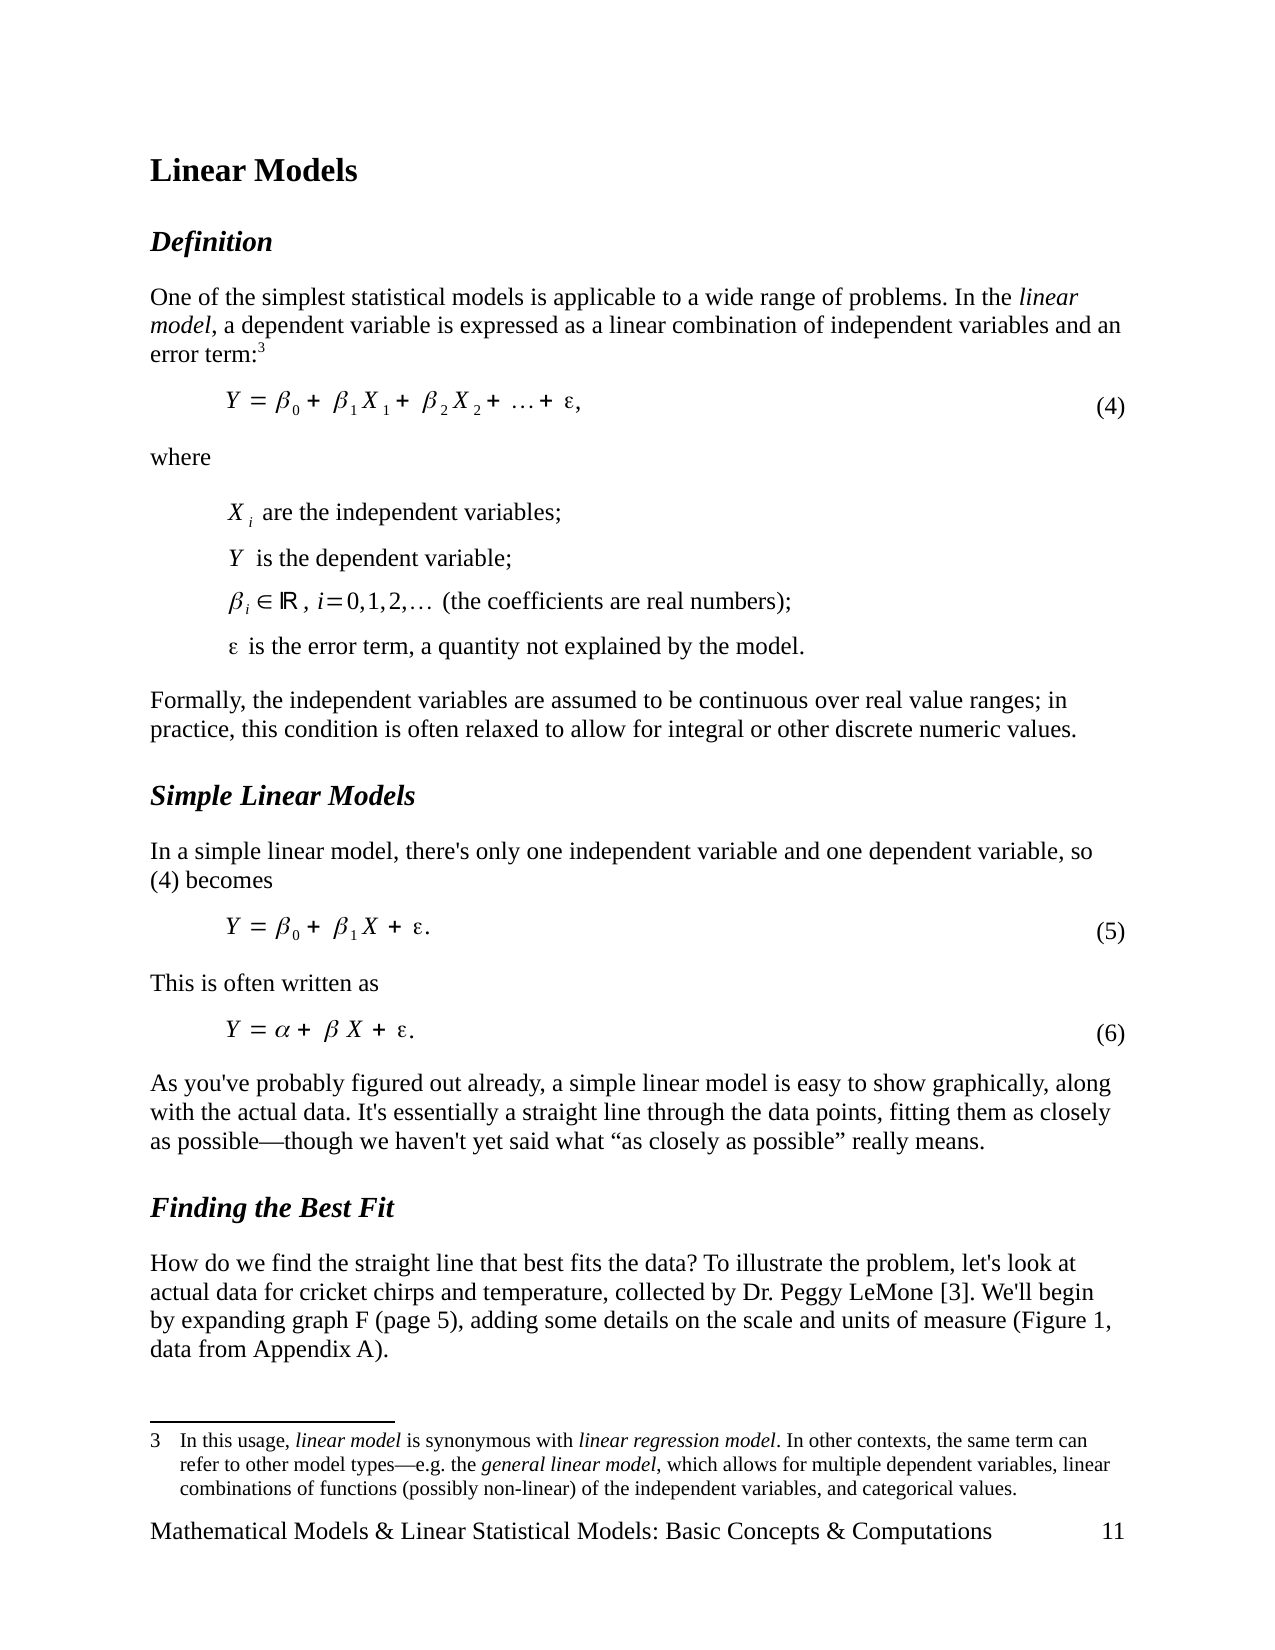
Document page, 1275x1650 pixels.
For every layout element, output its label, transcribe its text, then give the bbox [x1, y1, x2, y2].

table_header (5) [1017, 911, 1125, 968]
text This is often written as [150, 968, 1125, 997]
table_header , [150, 386, 1017, 442]
table_header . [150, 1015, 1017, 1068]
table_header . [150, 911, 1017, 968]
subtitle Simple Linear Models [150, 778, 1125, 812]
text In this usage, linear model is synonymous with linear regression model. In other contexts, the same term can refer to other model types—e.g. the general linear model, which allows for multiple dependent variables, linear combinations of functions (possibly non-linear) of the independent variables, and categorical values. [150, 1428, 1125, 1500]
text where [150, 442, 1125, 471]
text As you've probably figured out already, a simple linear model is easy to show graphically, along with the actual data. It's essentially a straight line through the data points, fitting them as closely as possible—though we haven't yet said what “as closely as possible” really means. [150, 1068, 1125, 1154]
table_header (6) [1017, 1015, 1125, 1068]
text How do we find the straight line that best fits the data? To illustrate the problem, let's look at actual data for cricket chirps and temperature, collected by Dr. Peggy LeMone [3]. We'll begin by expanding graph F (page 5), adding some details on the scale and units of measure (Figure 1, data from Appendix A). [150, 1248, 1125, 1363]
table_header (4) [1017, 386, 1125, 442]
subtitle Linear Models [150, 150, 1125, 188]
text One of the simplest statistical models is applicable to a wide range of problems. In the linear model, a dependent variable is expressed as a linear combination of independent variables and an error term: [150, 282, 1125, 368]
text In a simple linear model, there's only one independent variable and one dependent variable, so (4) becomes [150, 836, 1125, 893]
text Formally, the independent variables are assumed to be continuous over real value ranges; in practice, this condition is often relaxed to allow for integral or other discrete numeric values. [150, 685, 1125, 742]
subtitle Finding the Best Fit [150, 1191, 1125, 1224]
subtitle Definition [150, 224, 1125, 258]
